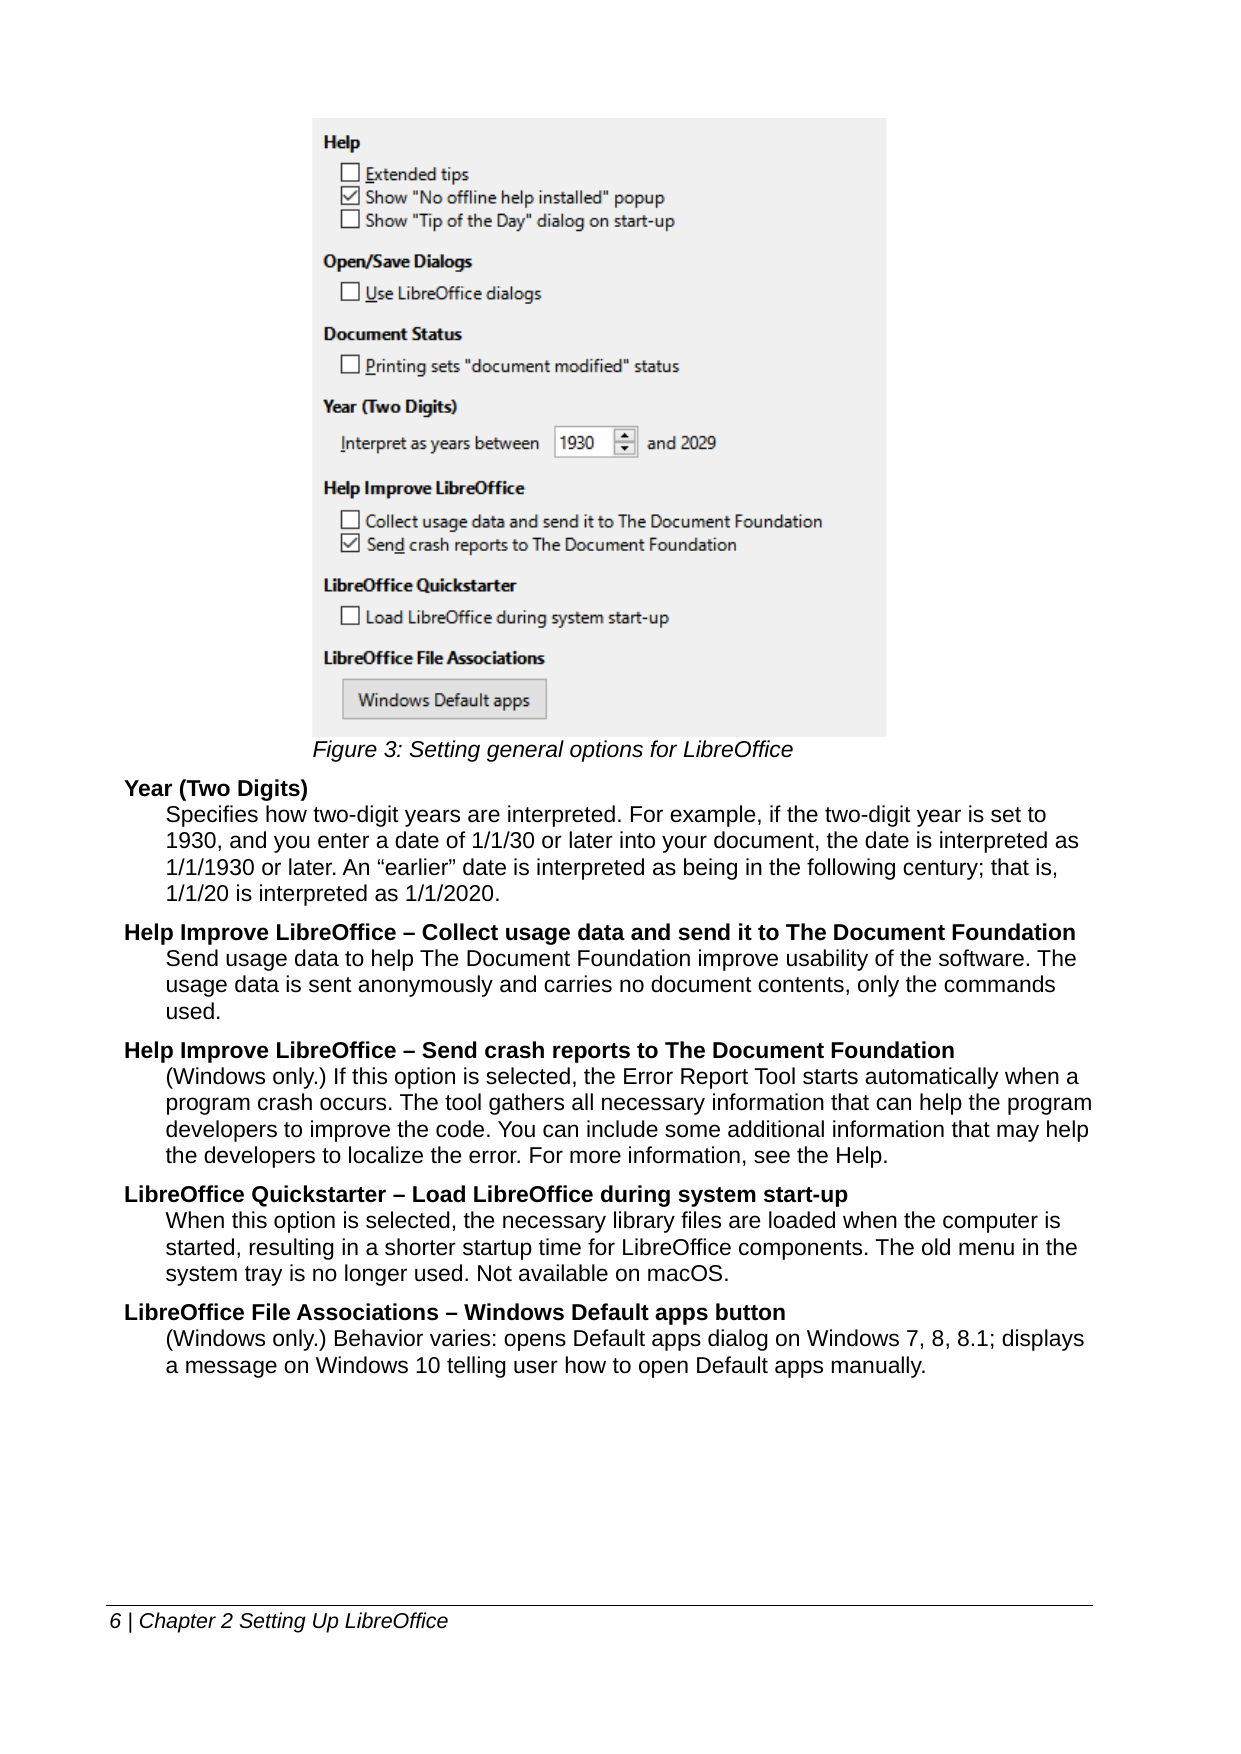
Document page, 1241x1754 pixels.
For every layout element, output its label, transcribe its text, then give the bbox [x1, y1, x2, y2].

text Specifies how two-digit years are interpreted. For example, if the two-digit year is set to 1930, and you enter a date of 1/1/30 or later into your document, the date is interpreted as 1/1/1930 or later. An “earlier” date is interpreted as being in the following century; that is, 1/1/20 is interpreted as 1/1/2020. [165, 801, 1093, 906]
text Help Improve LibreOffice – Collect usage data and send it to The Document Foundation [124, 919, 1093, 945]
text Send usage data to help The Document Foundation improve usability of the software. The usage data is sent anonymously and carries no document contents, only the commands used. [165, 945, 1093, 1024]
text Help Improve LibreOffice – Send crash reports to The Document Foundation [124, 1037, 1093, 1063]
picture [312, 118, 887, 737]
text (Windows only.) Behavior varies: opens Default apps dialog on Windows 7, 8, 8.1; displays a message on Windows 10 telling user how to open Default apps manually. [165, 1325, 1093, 1378]
text When this option is selected, the necessary library files are loaded when the computer is started, resulting in a shorter startup time for LibreOffice components. The old menu in the system tray is no longer used. Not available on macOS. [165, 1207, 1093, 1286]
text Figure 3: Setting general options for LibreOffice [312, 737, 887, 762]
text (Windows only.) If this option is selected, the Error Report Tool starts automatically when a program crash occurs. The tool gathers all necessary information that can help the program developers to improve the code. You can include some additional information that may help the developers to localize the error. For more information, see the Help. [165, 1063, 1093, 1168]
text LibreOffice File Associations – Windows Default apps button [124, 1299, 1093, 1325]
text Year (Two Digits) [124, 774, 1093, 801]
text LibreOffice Quickstarter – Load LibreOffice during system start-up [124, 1181, 1093, 1207]
